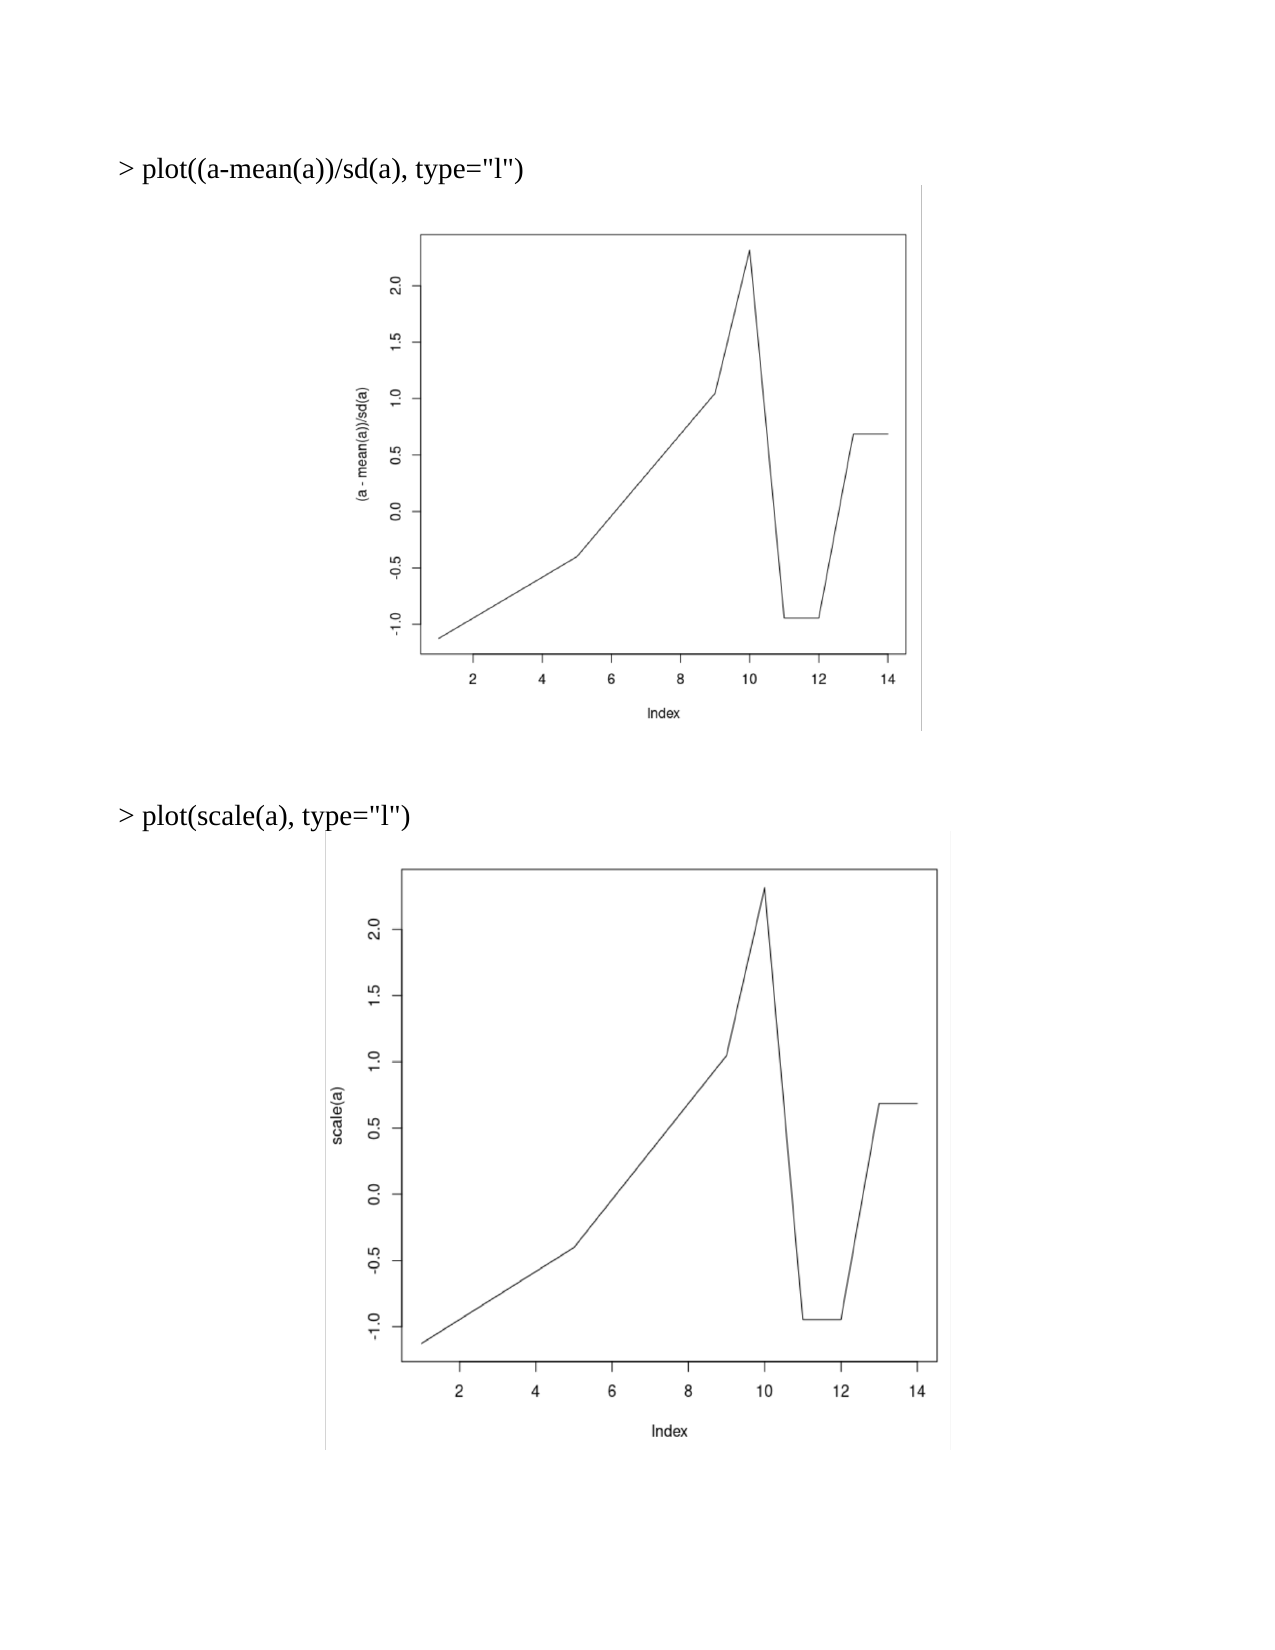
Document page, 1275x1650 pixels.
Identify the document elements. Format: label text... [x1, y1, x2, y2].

text > plot((a-mean(a))/sd(a), type="l") [118, 152, 1157, 185]
picture [353, 185, 922, 731]
picture [325, 831, 951, 1450]
text > plot(scale(a), type="l") [118, 798, 1157, 832]
